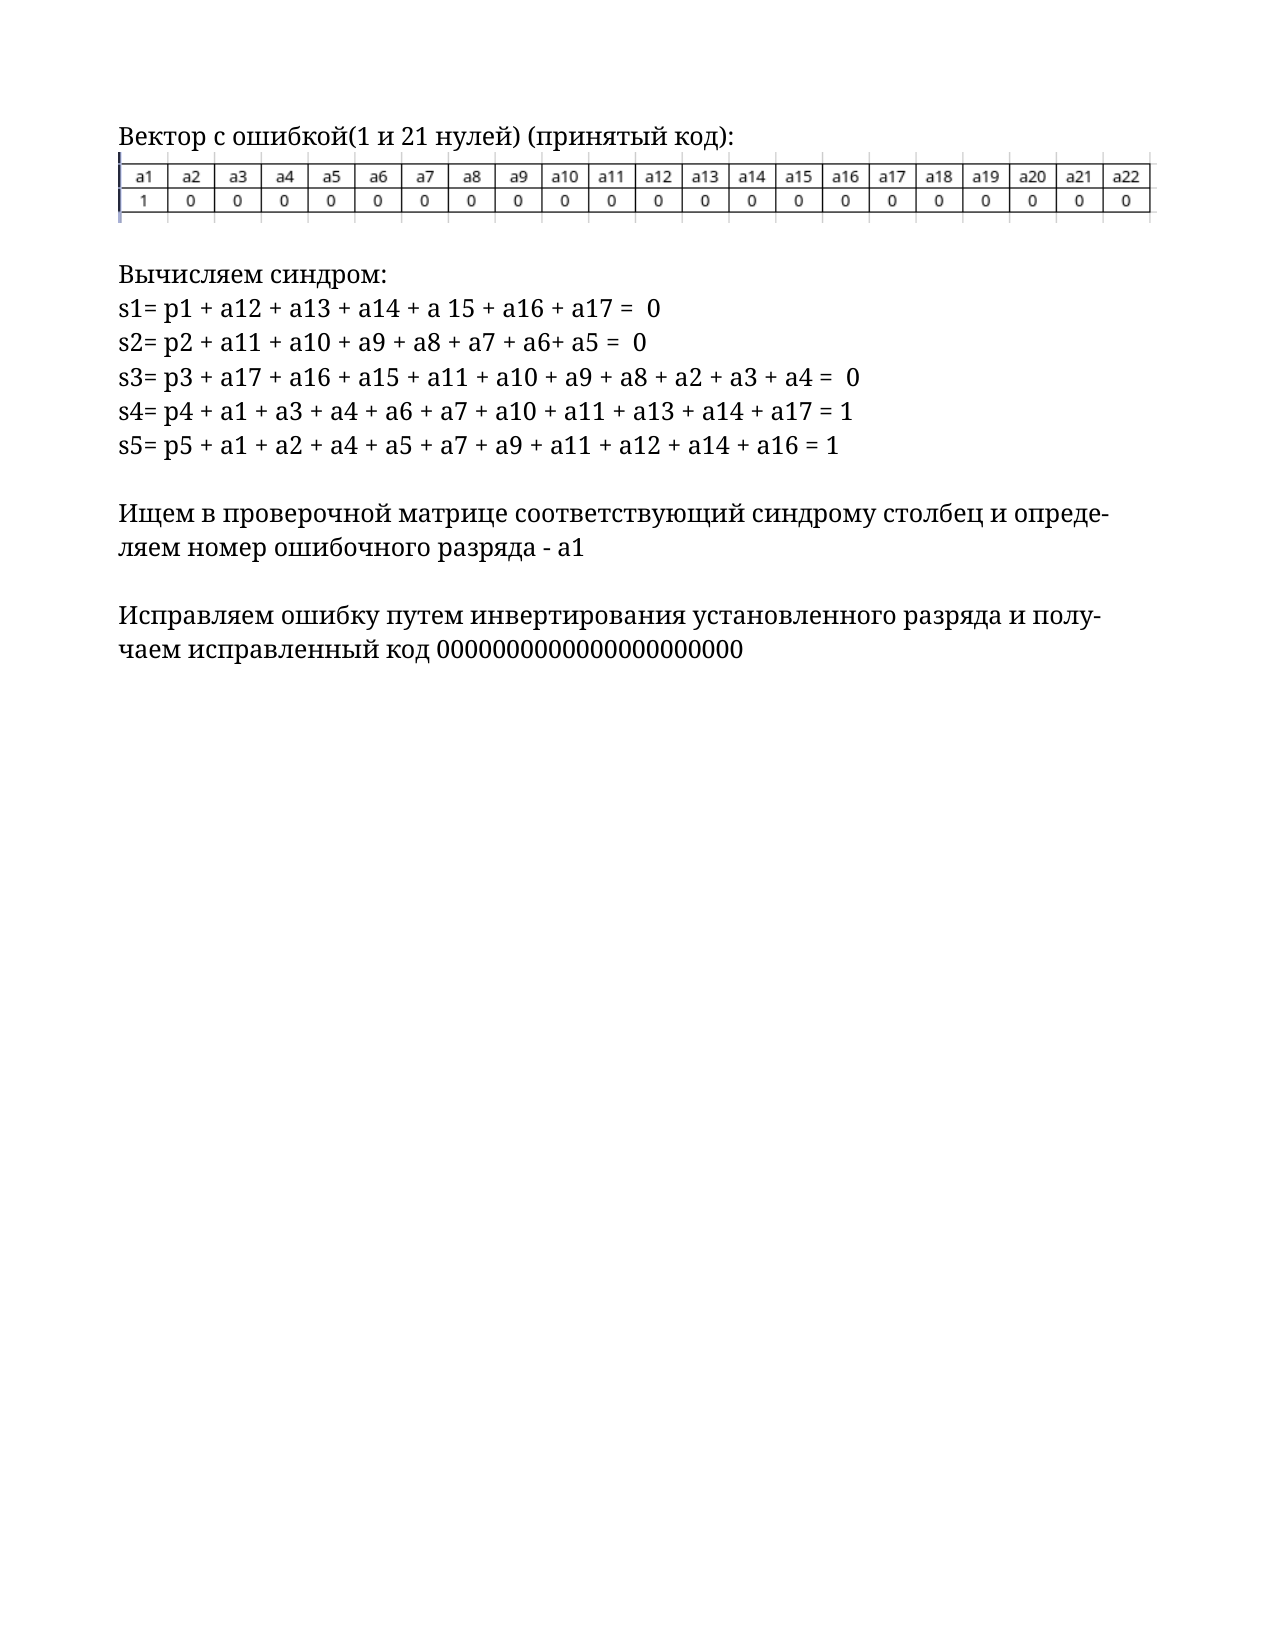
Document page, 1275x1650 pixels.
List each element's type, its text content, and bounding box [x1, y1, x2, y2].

text s1= p1 + a12 + a13 + a14 + a 15 + a16 + a17 = 0 [118, 291, 1157, 325]
text s3= p3 + a17 + a16 + a15 + a11 + a10 + a9 + a8 + a2 + a3 + a4 = 0 [118, 359, 1157, 393]
text Исправляем ошибку путем инвертирования установленного разряда и полу- [118, 598, 1157, 632]
text s2= p2 + a11 + a10 + a9 + a8 + a7 + a6+ a5 = 0 [118, 325, 1157, 359]
text Вектор с ошибкой(1 и 21 нулей) (принятый код): [118, 118, 1157, 152]
text чаем исправленный код 0000000000000000000000 [118, 632, 1157, 666]
text Вычисляем синдром: [118, 257, 1157, 291]
picture [118, 152, 1157, 223]
text ляем номер ошибочного разряда - а1 [118, 529, 1157, 563]
text Ищем в проверочной матрице соответствующий синдрому столбец и опреде- [118, 495, 1157, 529]
text s5= p5 + a1 + a2 + a4 + a5 + a7 + a9 + a11 + a12 + a14 + a16 = 1 [118, 427, 1157, 461]
text s4= p4 + a1 + a3 + a4 + a6 + a7 + a10 + a11 + a13 + a14 + a17 = 1 [118, 393, 1157, 427]
